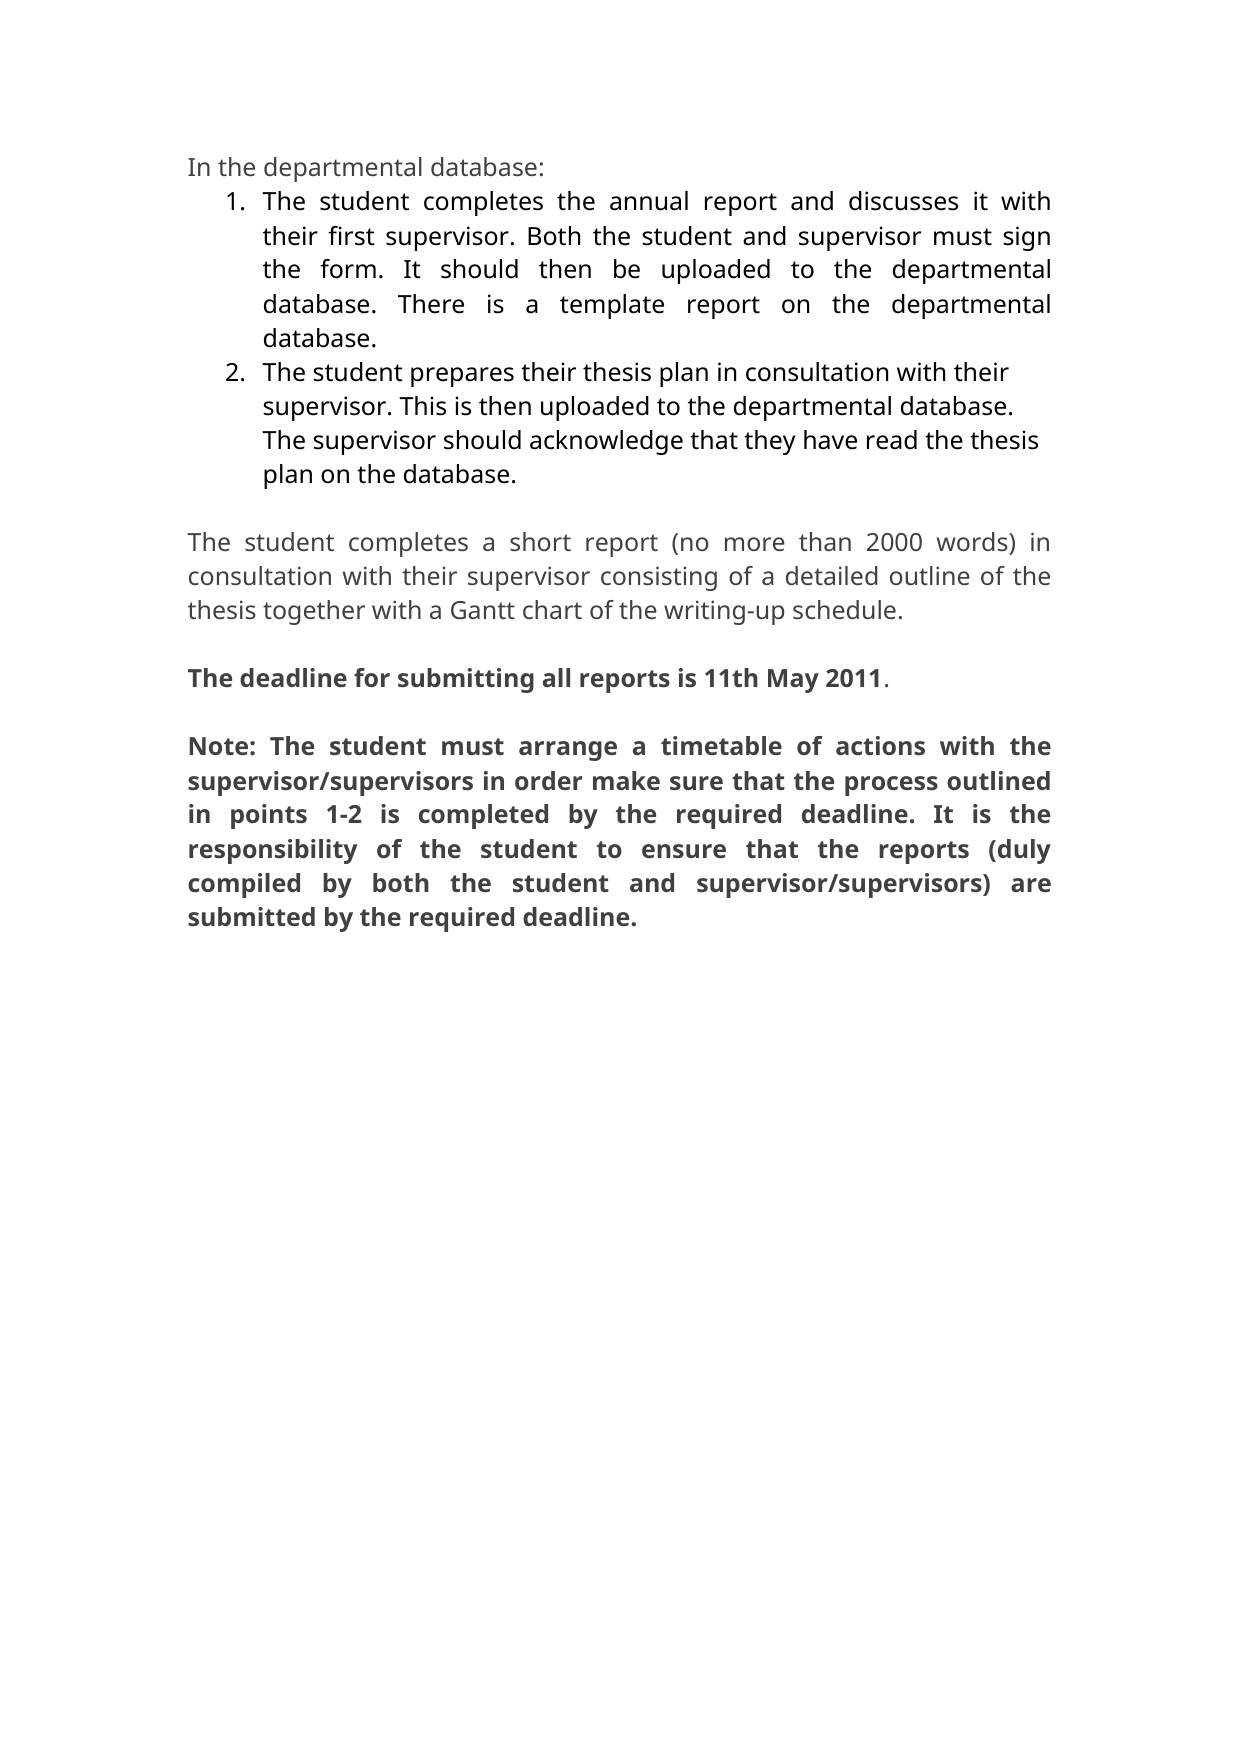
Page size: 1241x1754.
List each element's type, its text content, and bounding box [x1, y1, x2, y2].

text The deadline for submitting all reports is 11th May 2011. [187, 661, 1053, 695]
list The student prepares their thesis plan in consultation with their supervisor. This is then uploaded to the departmental database. The supervisor should acknowledge that they have read the thesis plan on the database. [225, 354, 1053, 525]
list The student completes the annual report and discusses it with their first supervisor. Both the student and supervisor must sign the form. It should then be uploaded to the departmental database. There is a template report on the departmental database. [225, 184, 1053, 354]
text In the departmental database: [187, 150, 1053, 184]
text Note: The student must arrange a timetable of actions with the supervisor/supervisors in order make sure that the process outlined in points 1-2 is completed by the required deadline. It is the responsibility of the student to ensure that the reports (duly compiled by both the student and supervisor/supervisors) are submitted by the required deadline. [187, 729, 1053, 933]
text The student completes a short report (no more than 2000 words) in consultation with their supervisor consisting of a detailed outline of the thesis together with a Gantt chart of the writing-up schedule. [187, 525, 1053, 627]
